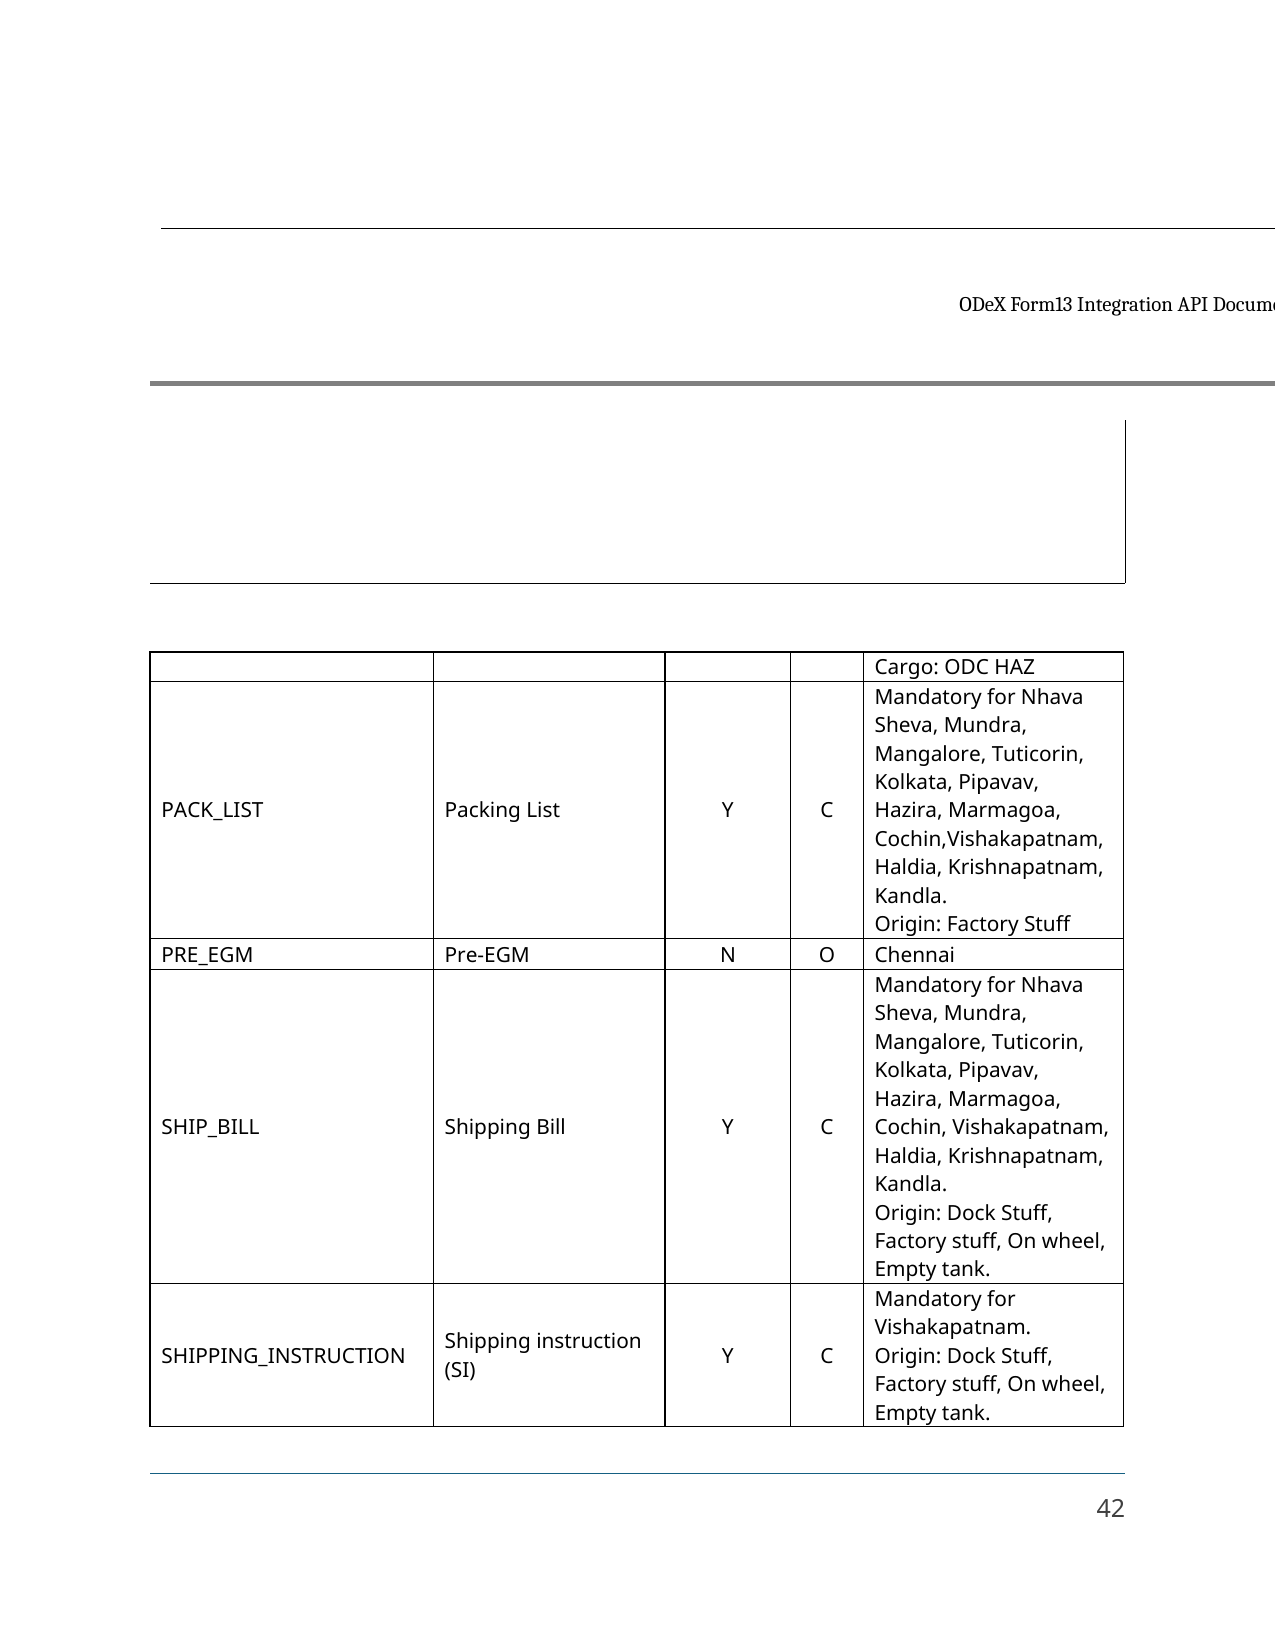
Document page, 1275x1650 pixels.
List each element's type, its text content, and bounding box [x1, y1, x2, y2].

table_cell SHIPPING_INSTRUCTION [151, 1284, 433, 1426]
table_cell Shipping Bill [434, 970, 664, 1283]
table_cell Y [666, 970, 790, 1283]
table_cell Pre-EGM [434, 939, 664, 969]
table_cell C [791, 682, 863, 938]
table_cell Mandatory for Nhava Sheva, Mundra, Mangalore, Tuticorin, Kolkata, Pipavav, Hazira, Marmagoa, Cochin,Vishakapatnam, Haldia, Krishnapatnam, Kandla. Origin: Factory Stuff [864, 682, 1123, 938]
table_cell PACK_LIST [151, 682, 433, 938]
table_cell Mandatory for Vishakapatnam. Origin: Dock Stuff, Factory stuff, On wheel, Empty tank. [864, 1284, 1123, 1426]
table_cell O [791, 939, 863, 969]
table_cell SHIP_BILL [151, 970, 433, 1283]
table_cell Y [666, 1284, 790, 1426]
table_cell [434, 653, 664, 681]
table_cell N [666, 939, 790, 969]
table_cell Cargo: ODC HAZ [864, 653, 1123, 681]
table_cell C [791, 970, 863, 1283]
table_cell [151, 653, 433, 681]
table_cell Shipping instruction (SI) [434, 1284, 664, 1426]
table_cell Packing List [434, 682, 664, 938]
table_cell [791, 653, 863, 681]
table_cell Y [666, 682, 790, 938]
table_cell PRE_EGM [151, 939, 433, 969]
table_cell Chennai [864, 939, 1123, 969]
table_cell Mandatory for Nhava Sheva, Mundra, Mangalore, Tuticorin, Kolkata, Pipavav, Hazira, Marmagoa, Cochin, Vishakapatnam, Haldia, Krishnapatnam, Kandla. Origin: Dock Stuff, Factory stuff, On wheel, Empty tank. [864, 970, 1123, 1283]
table_cell [666, 653, 790, 681]
table_cell C [791, 1284, 863, 1426]
